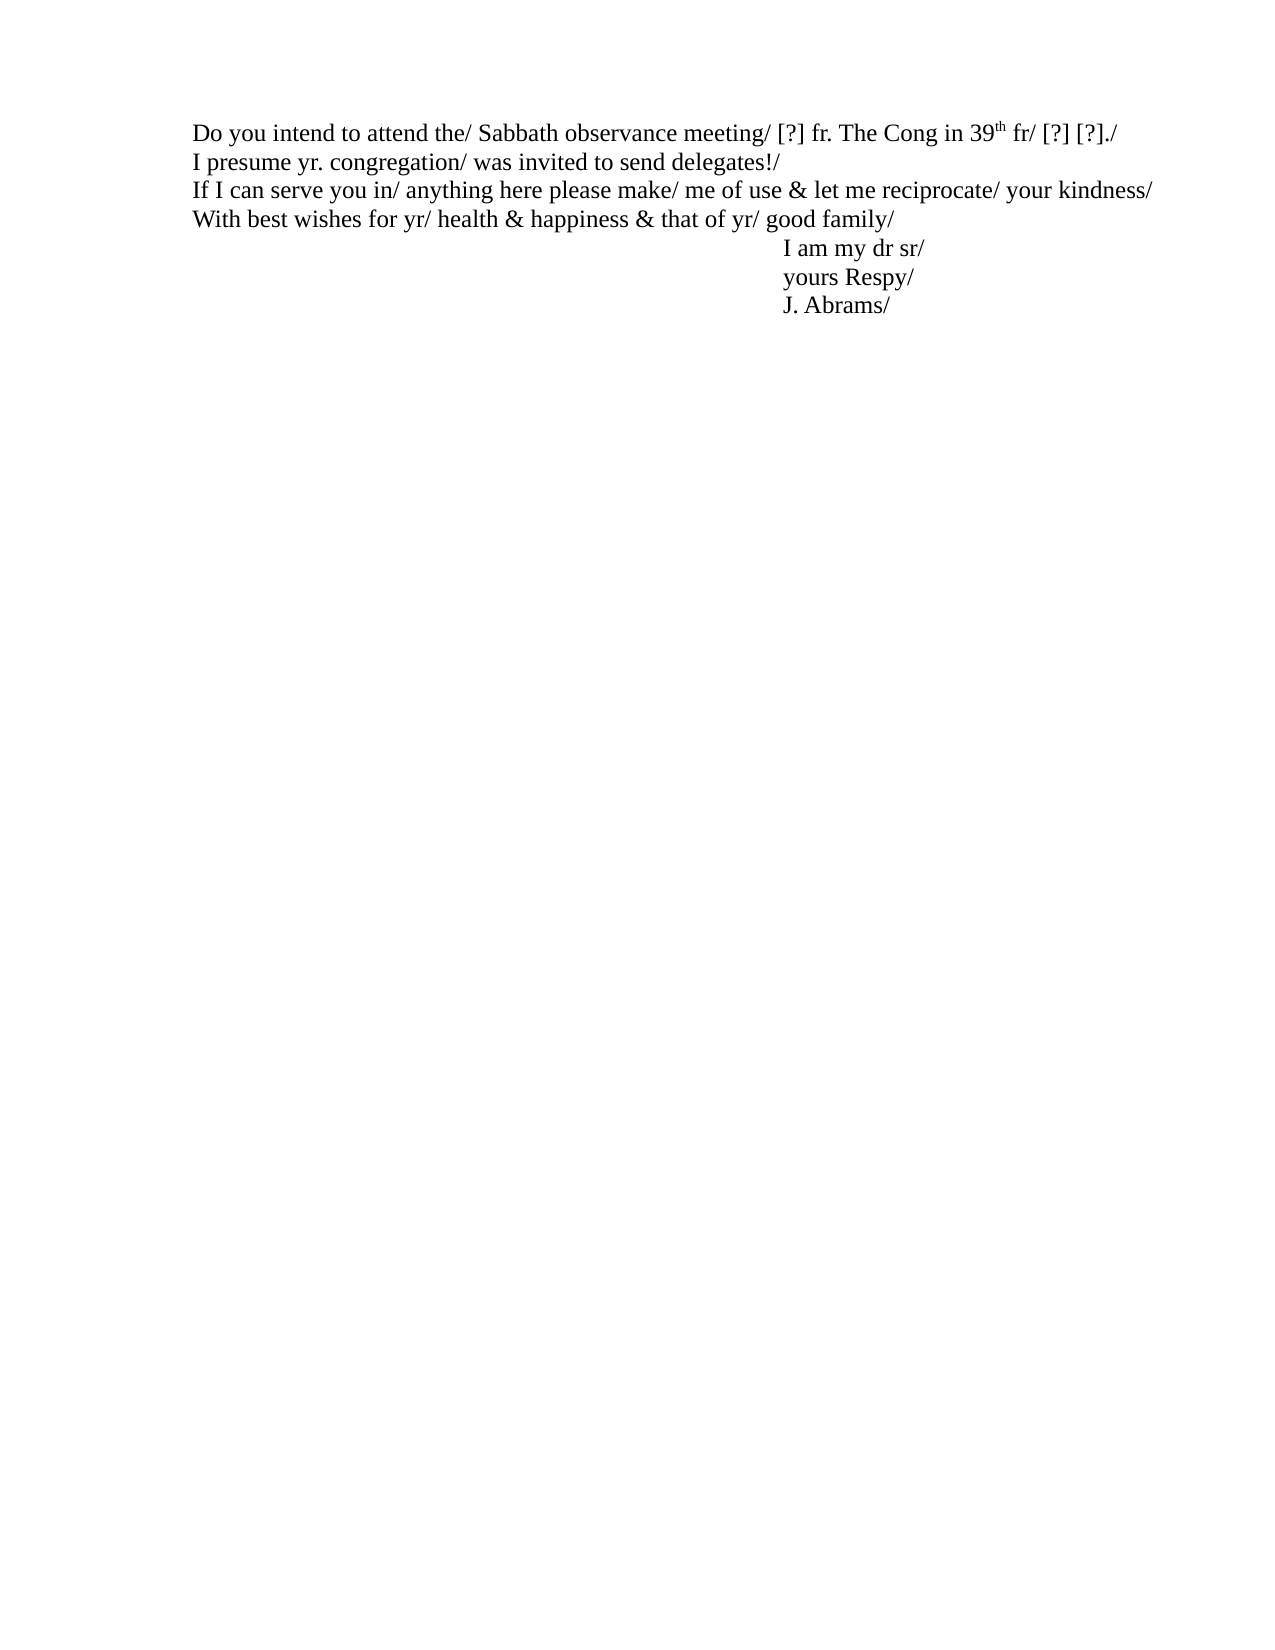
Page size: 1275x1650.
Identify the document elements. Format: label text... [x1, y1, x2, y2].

text I am my dr sr/ [118, 233, 1157, 262]
text yours Respy/ [118, 262, 1157, 291]
text I presume yr. congregation/ was invited to send delegates!/ [118, 147, 1157, 176]
text If I can serve you in/ anything here please make/ me of use & let me reciprocate/ your kindness/ [118, 176, 1157, 204]
text J. Abrams/ [118, 291, 1157, 319]
text Do you intend to attend the/ Sabbath observance meeting/ [?] fr. The Cong in 39th fr/ [?] [?]./ [118, 118, 1157, 147]
text With best wishes for yr/ health & happiness & that of yr/ good family/ [118, 204, 1157, 233]
